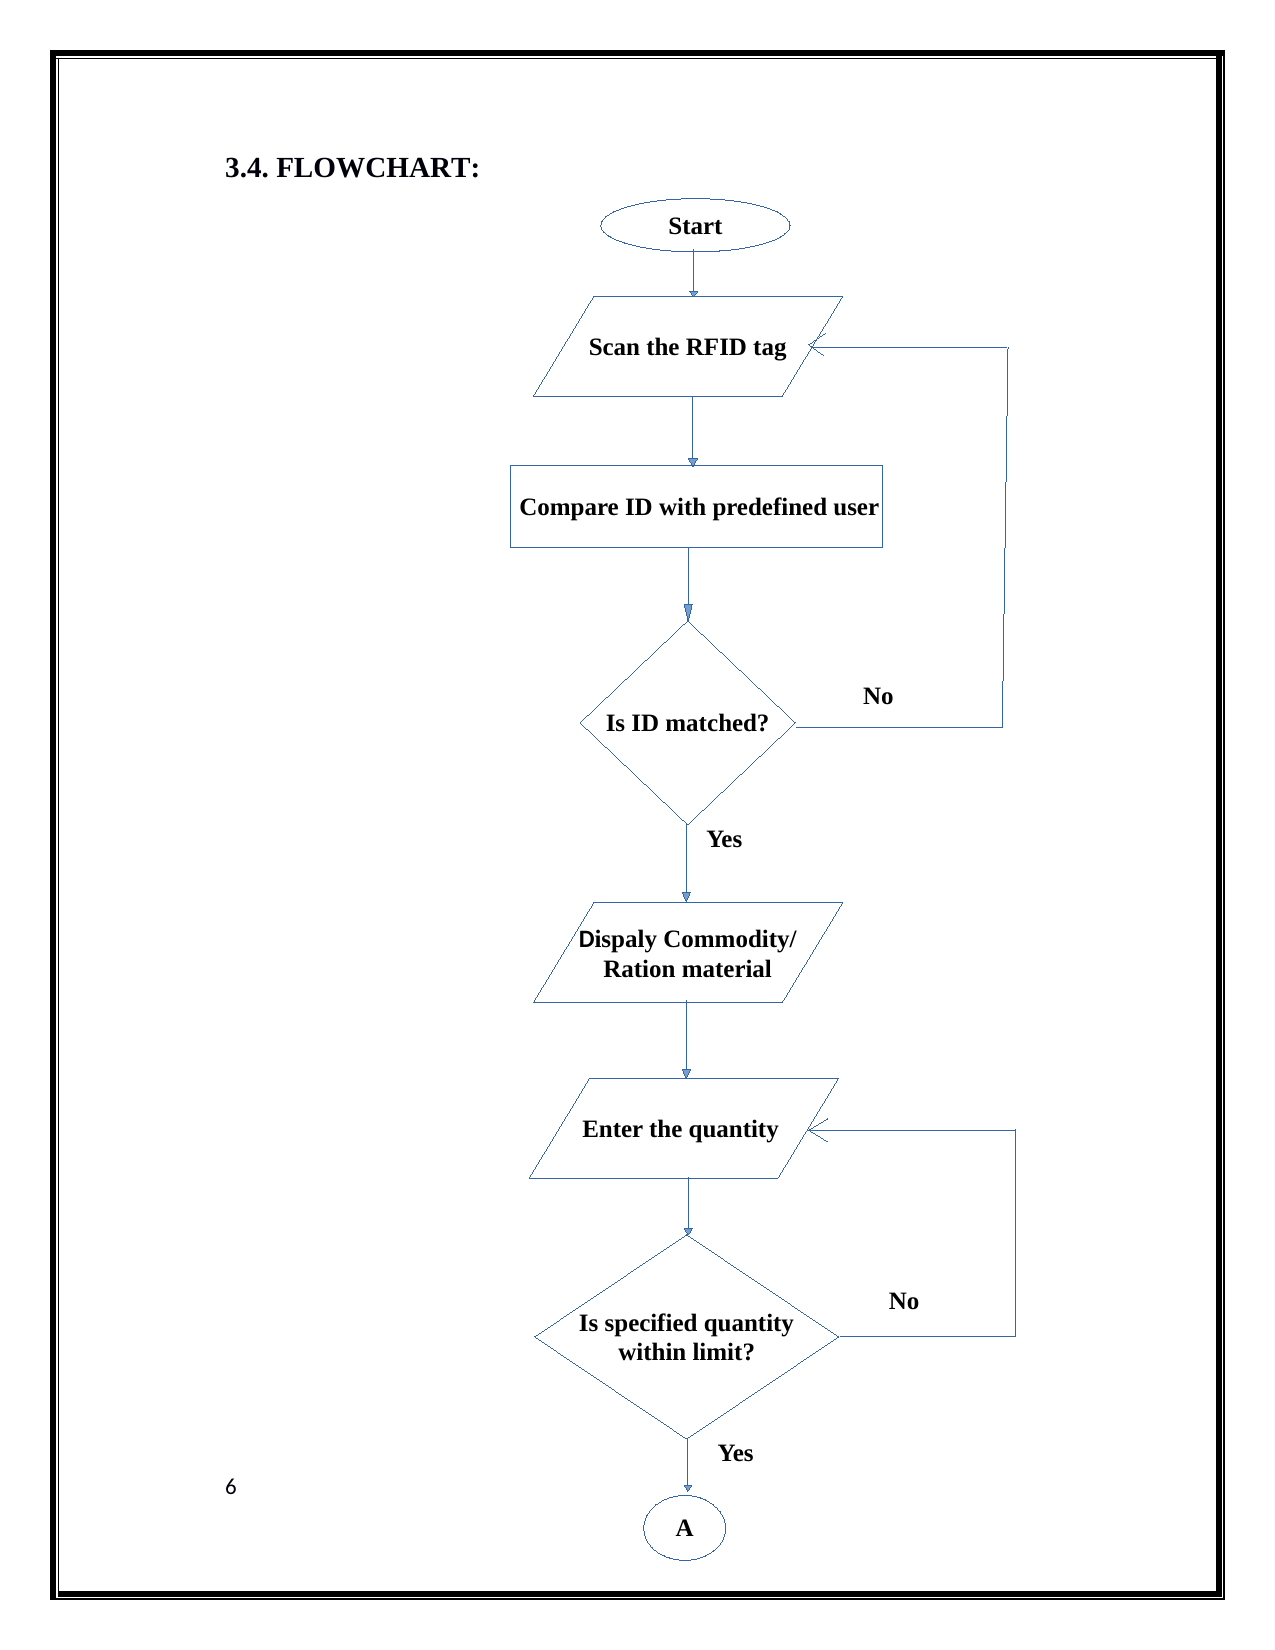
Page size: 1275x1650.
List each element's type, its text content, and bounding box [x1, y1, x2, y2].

text 3.4. FLOWCHART: [225, 150, 1125, 183]
